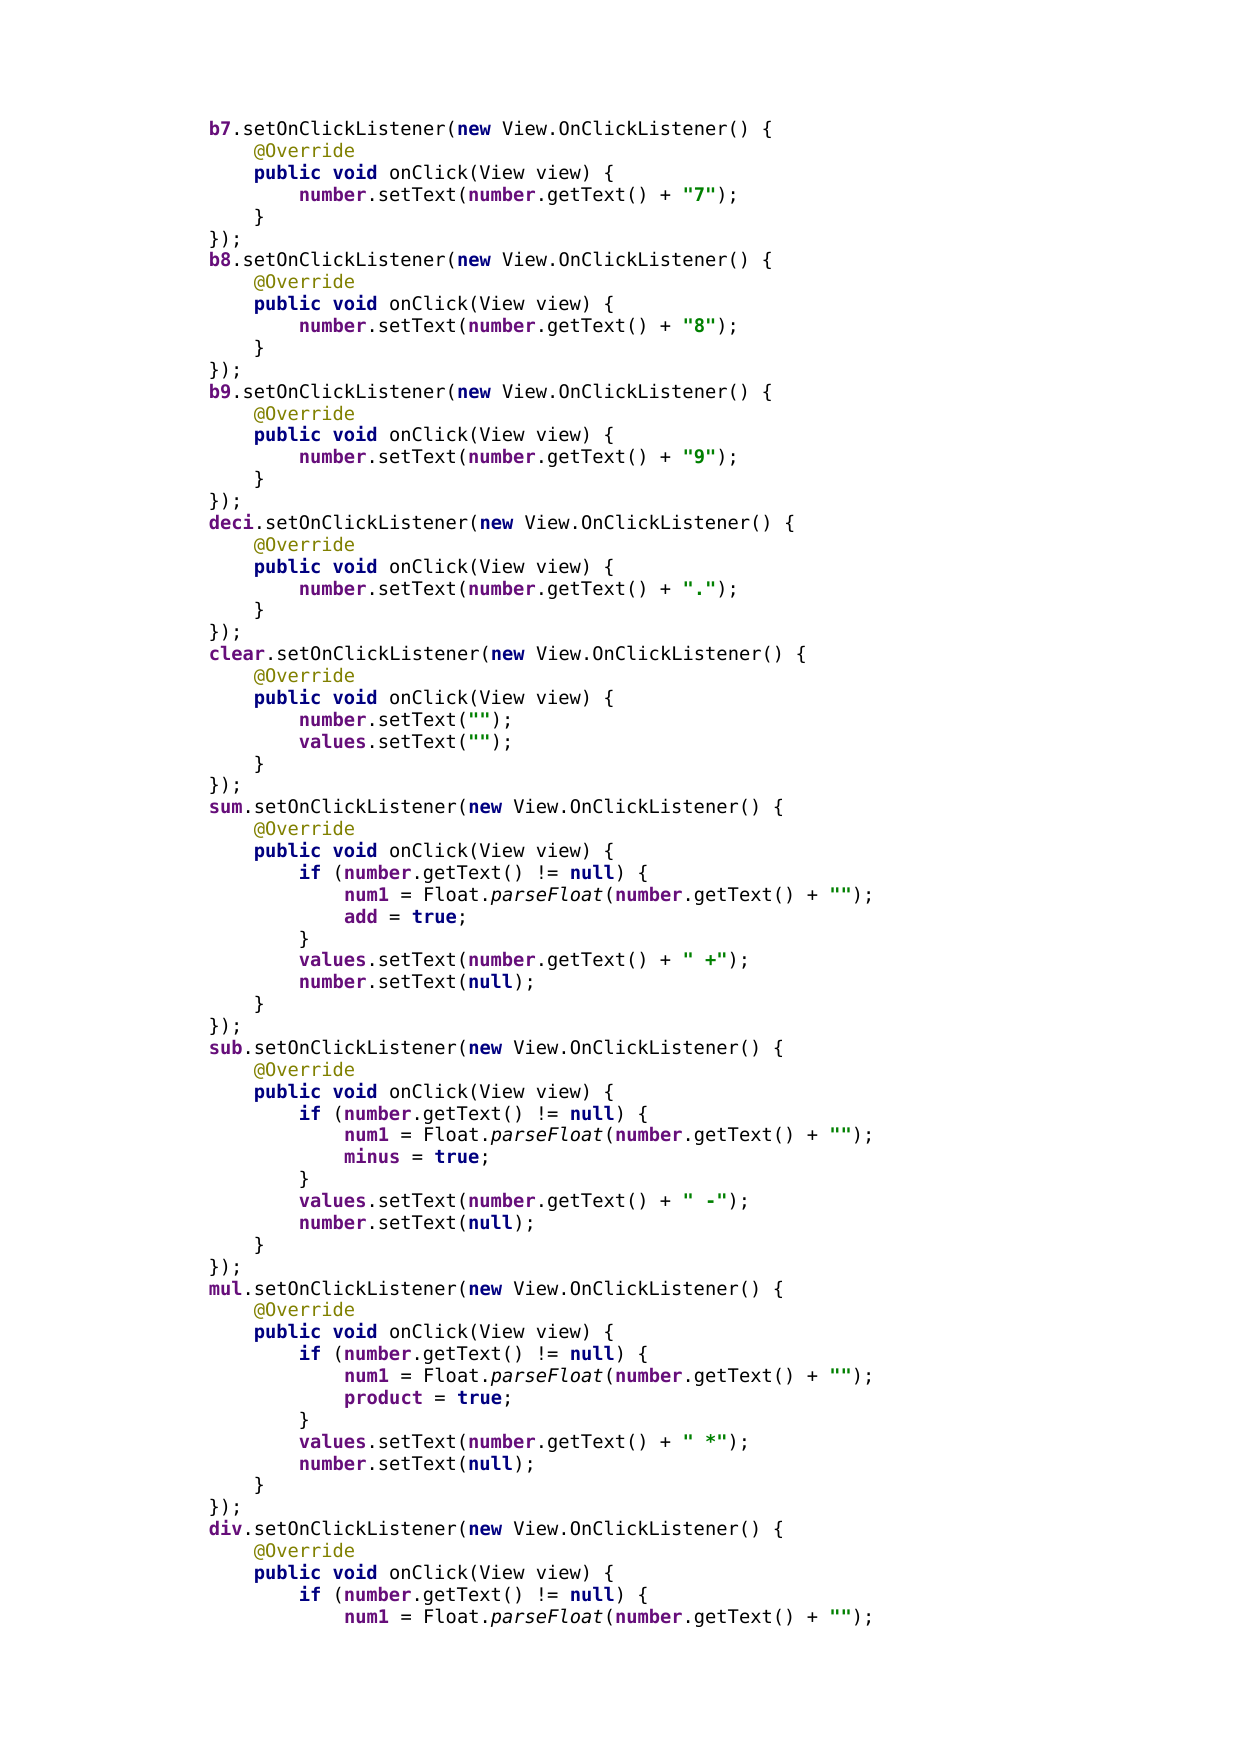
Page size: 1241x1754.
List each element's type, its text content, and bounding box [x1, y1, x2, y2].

text b7.setOnClickListener(new View.OnClickListener() { @Override public void onClick(View view) { number.setText(number.getText() + "7"); } }); b8.setOnClickListener(new View.OnClickListener() { @Override public void onClick(View view) { number.setText(number.getText() + "8"); } }); b9.setOnClickListener(new View.OnClickListener() { @Override public void onClick(View view) { number.setText(number.getText() + "9"); } }); deci.setOnClickListener(new View.OnClickListener() { @Override public void onClick(View view) { number.setText(number.getText() + "."); } }); clear.setOnClickListener(new View.OnClickListener() { @Override public void onClick(View view) { number.setText(""); values.setText(""); } }); sum.setOnClickListener(new View.OnClickListener() { @Override public void onClick(View view) { if (number.getText() != null) { num1 = Float.parseFloat(number.getText() + ""); add = true; } values.setText(number.getText() + " +"); number.setText(null); } }); sub.setOnClickListener(new View.OnClickListener() { @Override public void onClick(View view) { if (number.getText() != null) { num1 = Float.parseFloat(number.getText() + ""); minus = true; } values.setText(number.getText() + " -"); number.setText(null); } }); mul.setOnClickListener(new View.OnClickListener() { @Override public void onClick(View view) { if (number.getText() != null) { num1 = Float.parseFloat(number.getText() + ""); product = true; } values.setText(number.getText() + " *"); number.setText(null); } }); div.setOnClickListener(new View.OnClickListener() { @Override public void onClick(View view) { if (number.getText() != null) { num1 = Float.parseFloat(number.getText() + ""); [118, 118, 1122, 1627]
